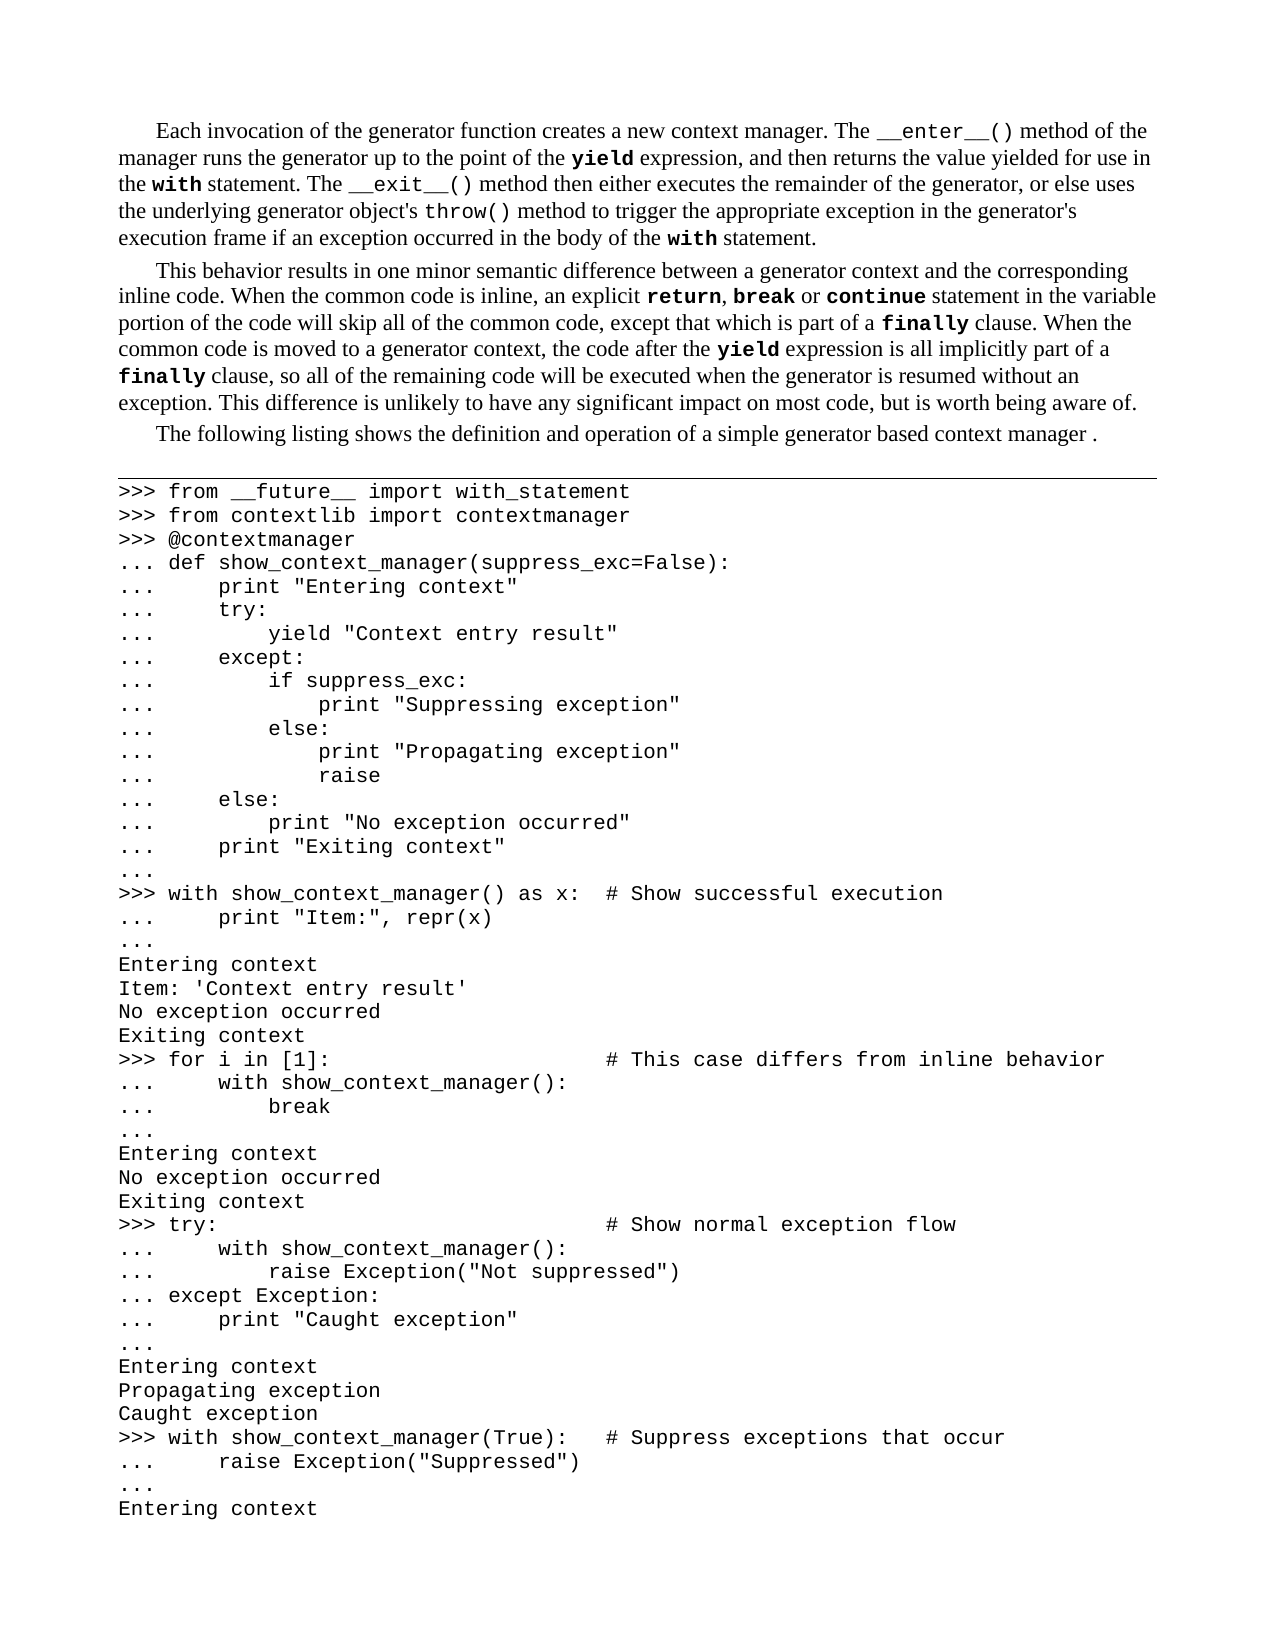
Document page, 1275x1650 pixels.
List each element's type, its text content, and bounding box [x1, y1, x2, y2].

text >>> with show_context_manager() as x: # Show successful execution [118, 883, 1157, 907]
text ... print "Exiting context" [118, 836, 1157, 859]
text ... else: [118, 789, 1157, 812]
text ... except: [118, 647, 1157, 670]
text ... def show_context_manager(suppress_exc=False): [118, 552, 1157, 576]
text ... print "Caught exception" [118, 1309, 1157, 1332]
text >>> @contextmanager [118, 528, 1157, 552]
text Propagating exception [118, 1380, 1157, 1403]
text >>> with show_context_manager(True): # Suppress exceptions that occur [118, 1427, 1157, 1451]
text ... [118, 1474, 1157, 1498]
text ... raise Exception("Not suppressed") [118, 1262, 1157, 1285]
text Caught exception [118, 1403, 1157, 1427]
text ... [118, 1120, 1157, 1143]
text This behavior results in one minor semantic difference between a generator context and the corresponding inline code. When the common code is inline, an explicit return, break or continue statement in the variable portion of the code will skip all of the common code, except that which is part of a finally clause. When the common code is moved to a generator context, the code after the yield expression is all implicitly part of a finally clause, so all of the remaining code will be executed when the generator is resumed without an exception. This difference is unlikely to have any significant impact on most code, but is worth being aware of. [118, 258, 1157, 415]
text ... with show_context_manager(): [118, 1072, 1157, 1096]
text The following listing shows the definition and operation of a simple generator based context manager . [118, 421, 1157, 447]
text ... else: [118, 718, 1157, 741]
text Entering context [118, 1356, 1157, 1380]
text Exiting context [118, 1191, 1157, 1214]
text ... raise Exception("Suppressed") [118, 1451, 1157, 1474]
text ... [118, 859, 1157, 883]
text ... print "Suppressing exception" [118, 694, 1157, 718]
text ... raise [118, 765, 1157, 789]
text ... yield "Context entry result" [118, 623, 1157, 647]
text ... with show_context_manager(): [118, 1238, 1157, 1262]
text ... [118, 1332, 1157, 1356]
text >>> from contextlib import contextmanager [118, 505, 1157, 528]
text ... print "Propagating exception" [118, 741, 1157, 765]
text Exiting context [118, 1025, 1157, 1049]
text ... print "Entering context" [118, 576, 1157, 599]
text >>> from __future__ import with_statement [118, 479, 1157, 505]
text Each invocation of the generator function creates a new context manager. The __enter__() method of the manager runs the generator up to the point of the yield expression, and then returns the value yielded for use in the with statement. The __exit__() method then either executes the remainder of the generator, or else uses the underlying generator object's throw() method to trigger the appropriate exception in the generator's execution frame if an exception occurred in the body of the with statement. [118, 118, 1157, 251]
text Entering context [118, 1143, 1157, 1167]
text ... break [118, 1096, 1157, 1120]
text >>> try: # Show normal exception flow [118, 1214, 1157, 1238]
text Item: 'Context entry result' [118, 978, 1157, 1001]
text No exception occurred [118, 1167, 1157, 1191]
text ... if suppress_exc: [118, 670, 1157, 694]
text ... try: [118, 599, 1157, 623]
text ... print "No exception occurred" [118, 812, 1157, 836]
text ... except Exception: [118, 1285, 1157, 1309]
text No exception occurred [118, 1001, 1157, 1025]
text >>> for i in [1]: # This case differs from inline behavior [118, 1049, 1157, 1072]
text Entering context [118, 954, 1157, 978]
text Entering context [118, 1498, 1157, 1522]
text ... print "Item:", repr(x) [118, 907, 1157, 931]
text ... [118, 931, 1157, 954]
